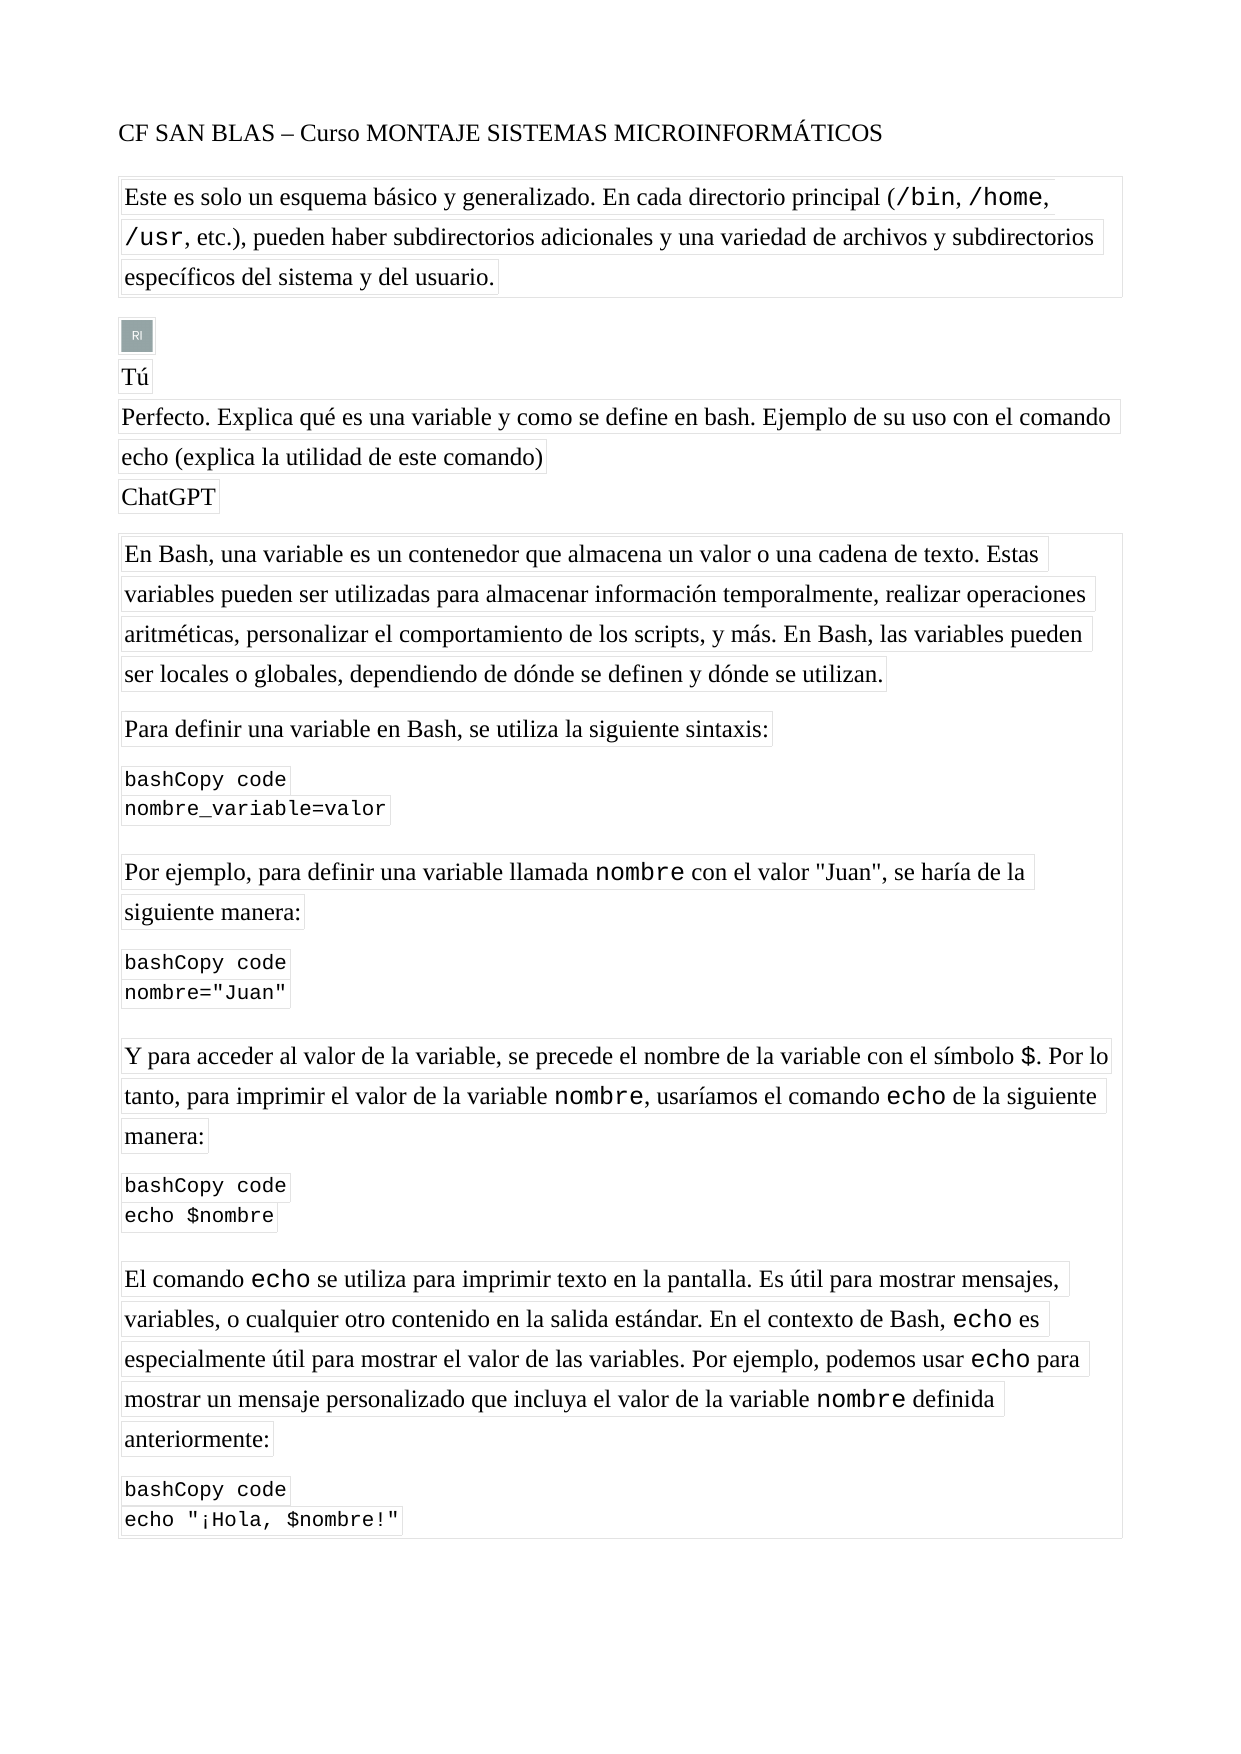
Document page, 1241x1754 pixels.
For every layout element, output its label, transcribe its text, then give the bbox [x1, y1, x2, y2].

text bashCopy code [119, 762, 1122, 792]
text Por ejemplo, para definir una variable llamada nombre con el valor "Juan", se haría de la siguiente manera: [119, 851, 1122, 929]
text Y para acceder al valor de la variable, se precede el nombre de la variable con el símbolo $. Por lo tanto, para imprimir el valor de la variable nombre, usaríamos el comando echo de la siguiente manera: [119, 1035, 1122, 1153]
text nombre="Juan" [122, 980, 290, 1008]
text bashCopy code [119, 1473, 1122, 1502]
text [291, 976, 1122, 1008]
text echo "¡Hola, $nombre!" [119, 1502, 1122, 1538]
text Para definir una variable en Bash, se utiliza la siguiente sintaxis: [119, 708, 1122, 746]
text nombre_variable=valor [291, 792, 1122, 825]
text El comando echo se utiliza para imprimir texto en la pantalla. Es útil para mostrar mensajes, variables, o cualquier otro contenido en la salida estándar. En el contexto de Bash, echo es especialmente útil para mostrar el valor de las variables. Por ejemplo, podemos usar echo para mostrar un mensaje personalizado que incluya el valor de la variable nombre definida anteriormente: [119, 1258, 1122, 1456]
text [153, 359, 1122, 393]
text bashCopy code [119, 1169, 1122, 1199]
text Perfecto. Explica qué es una variable y como se define en bash. Ejemplo de su uso con el comando echo (explica la utilidad de este comando) [118, 399, 1122, 473]
picture [121, 320, 153, 352]
text Tú [119, 360, 152, 393]
text ChatGPT [119, 480, 219, 513]
text En Bash, una variable es un contenedor que almacena un valor o una cadena de texto. Estas variables pueden ser utilizadas para almacenar información temporalmente, realizar operaciones aritméticas, personalizar el comportamiento de los scripts, y más. En Bash, las variables pueden ser locales o globales, dependiendo de dónde se definen y dónde se utilizan. [119, 534, 1122, 691]
text Este es solo un esquema básico y generalizado. En cada directorio principal (/bin, /home, /usr, etc.), pueden haber subdirectorios adicionales y una variedad de archivos y subdirectorios específicos del sistema y del usuario. [119, 177, 1122, 297]
text bashCopy code [119, 946, 1122, 976]
text nombre_variable=valor [122, 796, 390, 825]
text echo $nombre [122, 1199, 1122, 1232]
text [220, 479, 1122, 513]
